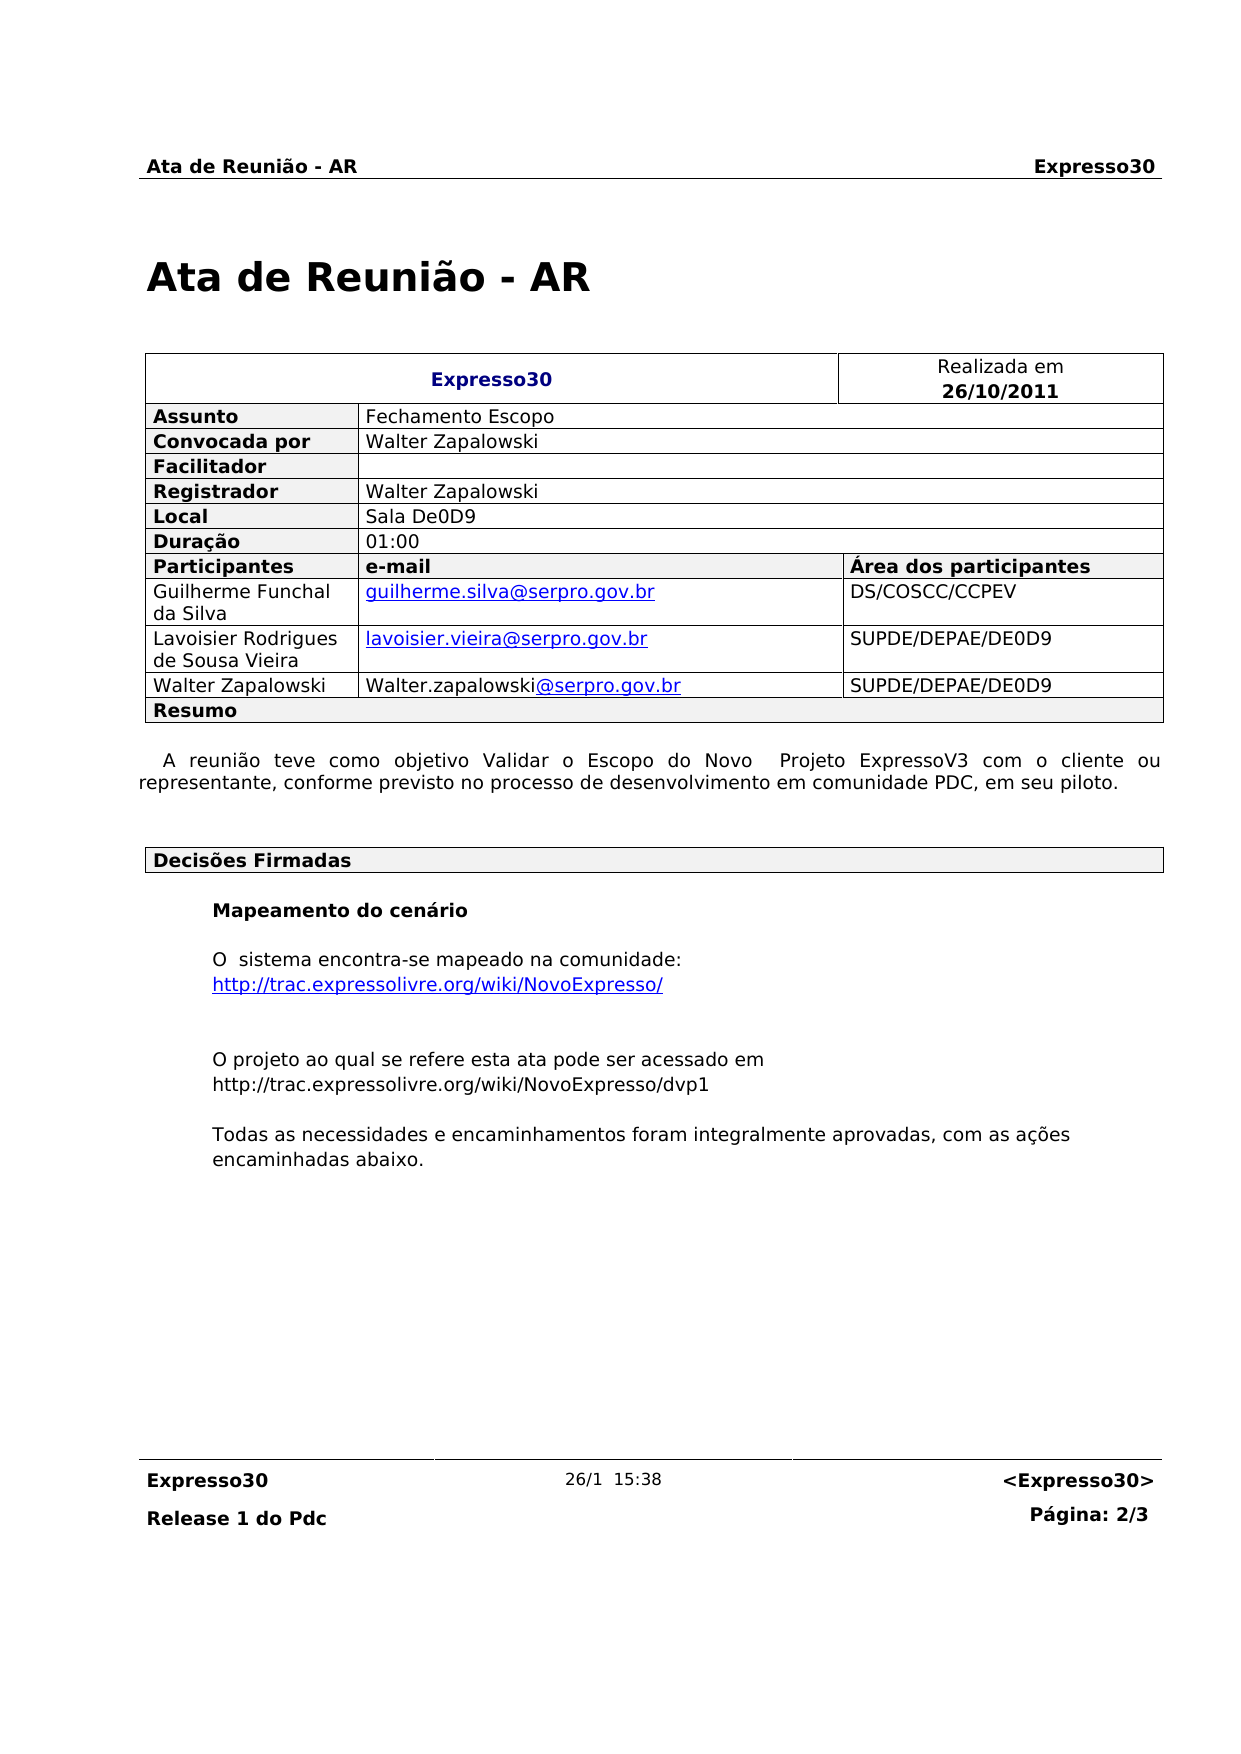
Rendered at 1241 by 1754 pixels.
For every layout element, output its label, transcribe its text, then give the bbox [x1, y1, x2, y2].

table_header Decisões Firmadas [146, 848, 1163, 872]
table_cell Assunto [146, 404, 358, 428]
table_header Realizada em 26/10/2011 [839, 354, 1163, 403]
table_cell DS/COSCC/CCPEV [844, 579, 1163, 625]
table_cell e-mail [359, 554, 842, 578]
table_cell Sala De0D9 [359, 504, 1163, 528]
table_cell Walter.zapalowski@serpro.gov.br [359, 673, 842, 697]
text http://trac.expressolivre.org/wiki/NovoExpresso/ [212, 974, 1163, 996]
table_cell Facilitador [146, 454, 358, 478]
table_header Expresso30 [146, 354, 837, 403]
table_cell 01:00 [359, 529, 1163, 553]
table_cell Duração [146, 529, 358, 553]
text Mapeamento do cenário [212, 899, 1163, 922]
text Todas as necessidades e encaminhamentos foram integralmente aprovadas, com as ações [212, 1124, 1163, 1146]
table_cell Fechamento Escopo [359, 404, 1163, 428]
table_cell [359, 454, 1163, 478]
table_header Ata de Reunião - AR [139, 231, 1162, 301]
table_cell Registrador [146, 479, 358, 503]
text A reunião teve como objetivo Validar o Escopo do Novo Projeto ExpressoV3 com o cliente ou representante, conforme previsto no processo de desenvolvimento em comunidade PDC, em seu piloto. [138, 750, 1163, 794]
table_cell guilherme.silva@serpro.gov.br [359, 579, 842, 625]
table_cell Walter Zapalowski [146, 673, 358, 697]
text O sistema encontra-se mapeado na comunidade: [212, 949, 1163, 971]
table_cell SUPDE/DEPAE/DE0D9 [844, 626, 1163, 672]
text O projeto ao qual se refere esta ata pode ser acessado em [212, 1049, 1163, 1071]
table_cell Convocada por [146, 429, 358, 453]
table_cell Área dos participantes [844, 554, 1163, 578]
table_cell lavoisier.vieira@serpro.gov.br [359, 626, 842, 672]
text http://trac.expressolivre.org/wiki/NovoExpresso/dvp1 [212, 1074, 1163, 1096]
text encaminhadas abaixo. [212, 1148, 1163, 1171]
table_cell SUPDE/DEPAE/DE0D9 [844, 673, 1163, 697]
table_cell Resumo [146, 698, 1163, 722]
table_cell Guilherme Funchal da Silva [146, 579, 358, 625]
table_cell Participantes [146, 554, 358, 578]
table_cell Local [146, 504, 358, 528]
table_cell Lavoisier Rodrigues de Sousa Vieira [146, 626, 358, 672]
table_cell Walter Zapalowski [359, 479, 1163, 503]
table_cell Walter Zapalowski [359, 429, 1163, 453]
